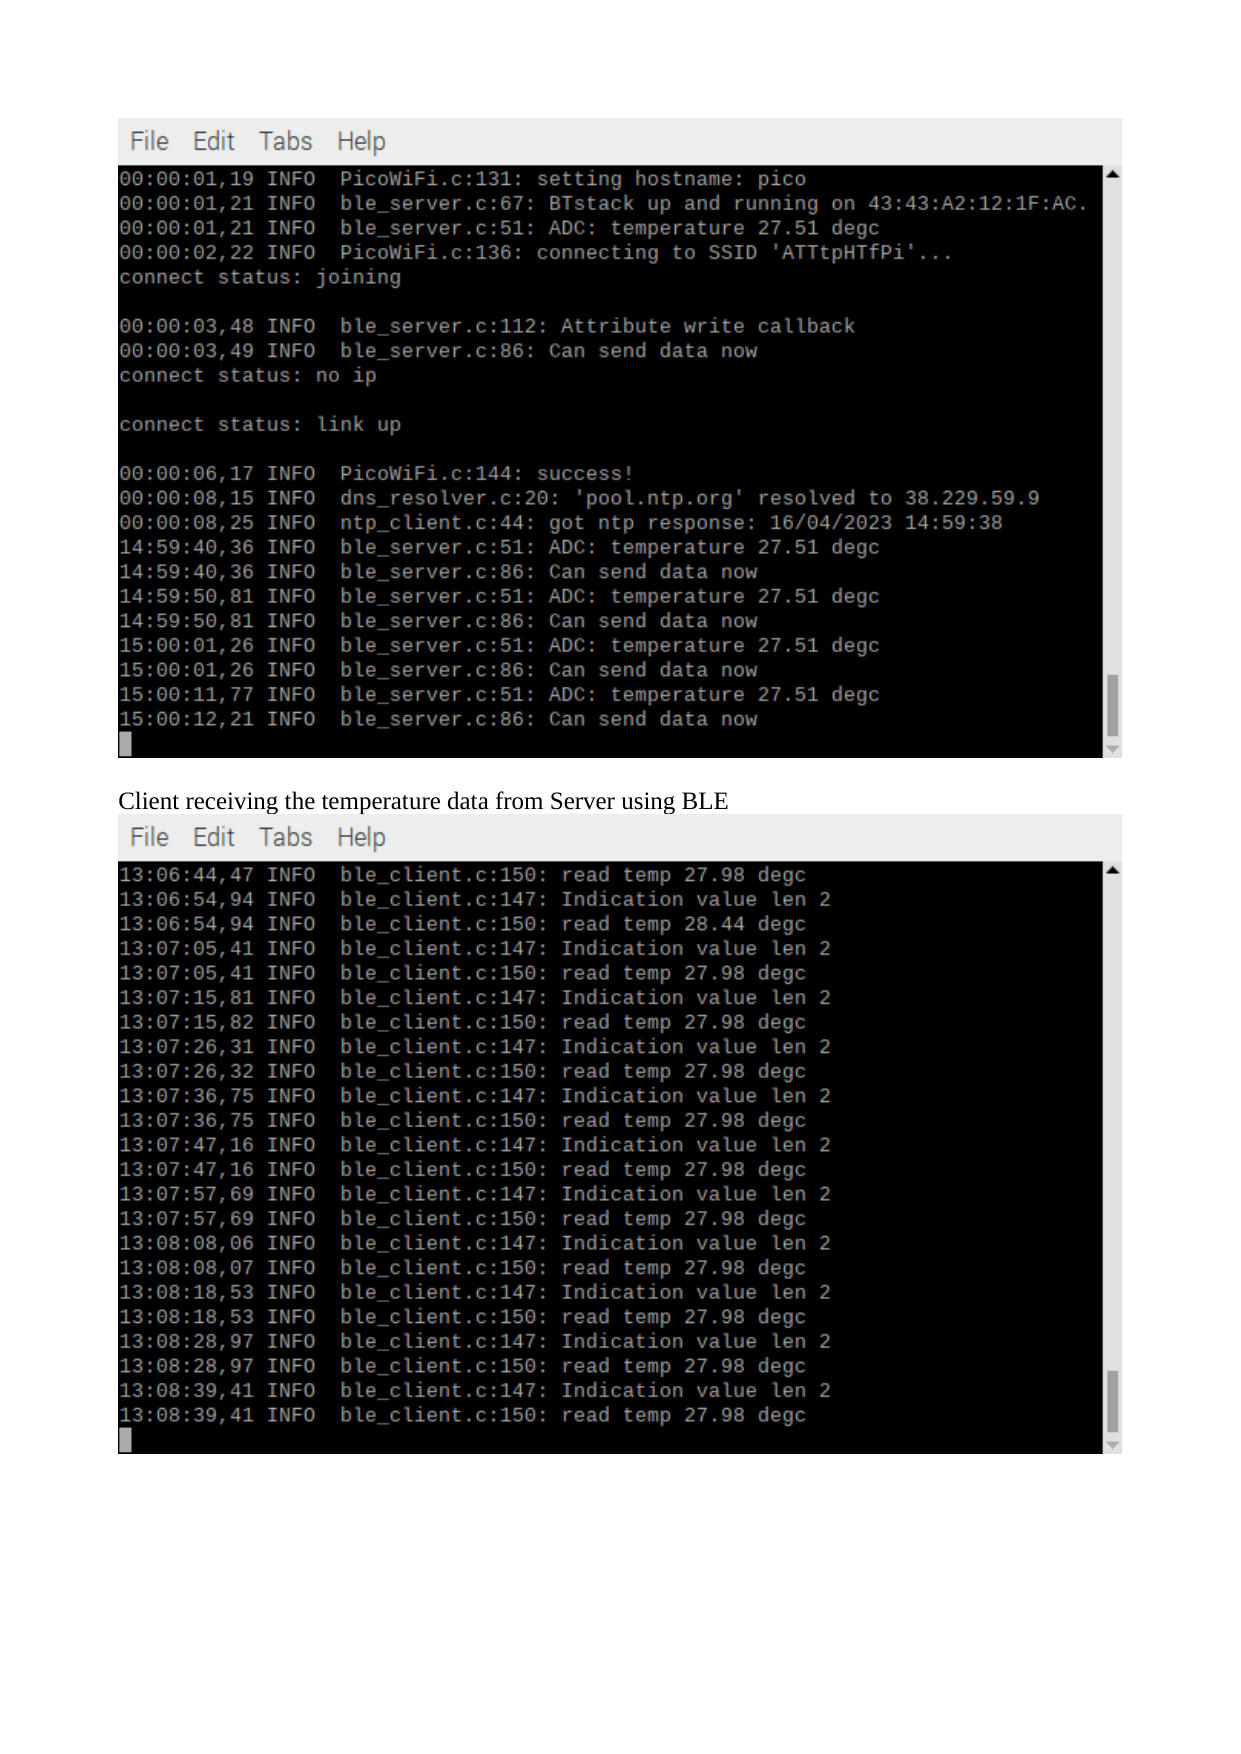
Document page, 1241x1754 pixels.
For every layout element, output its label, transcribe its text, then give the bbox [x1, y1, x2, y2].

text Client receiving the temperature data from Server using BLE [118, 786, 1122, 814]
picture [118, 814, 1123, 1454]
picture [118, 118, 1123, 758]
